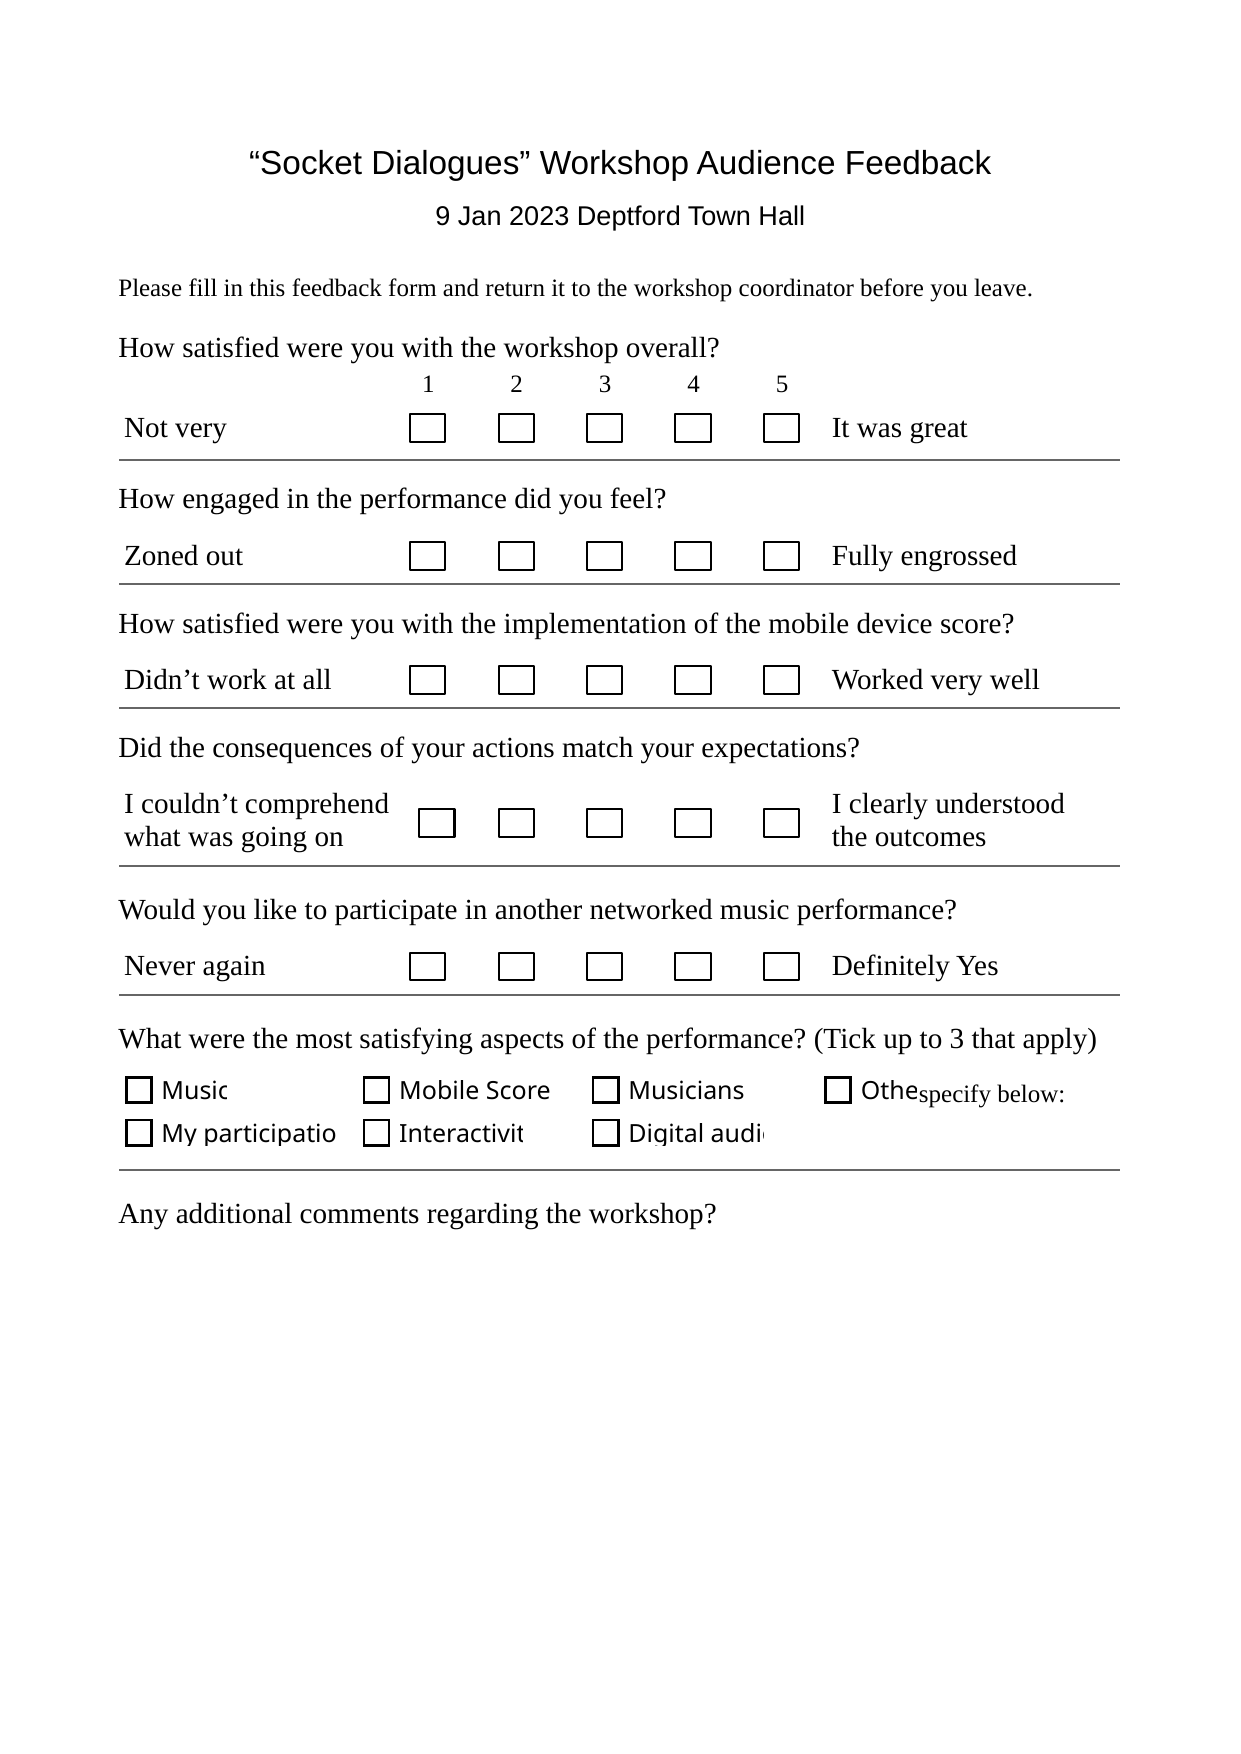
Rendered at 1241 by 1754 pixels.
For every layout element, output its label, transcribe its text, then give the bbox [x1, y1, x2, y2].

table_header [561, 532, 649, 577]
table_header [826, 364, 1110, 404]
subtitle 9 Jan 2023 Deptford Town Hall [118, 200, 1122, 232]
table_header [649, 656, 737, 701]
table_header Didn’t work at all [118, 656, 384, 701]
table_header [738, 656, 826, 701]
table_header Definitely Yes [826, 943, 1110, 987]
table_cell [738, 404, 826, 453]
table_cell [472, 404, 561, 453]
table_header [384, 656, 472, 701]
table_header 1 [384, 364, 472, 404]
table_header [402, 780, 472, 859]
table_header [384, 532, 472, 577]
table_cell [384, 404, 472, 453]
table_header [738, 780, 826, 859]
table_cell [649, 404, 737, 453]
table_header [472, 532, 561, 577]
table_cell [561, 404, 649, 453]
table_header [472, 656, 561, 701]
table_header Never again [118, 943, 384, 987]
table_header I couldn’t comprehend what was going on [118, 780, 402, 859]
table_header [738, 943, 826, 987]
table_header [561, 943, 649, 987]
table_header [472, 943, 561, 987]
text Please fill in this feedback form and return it to the workshop coordinator before you leave. [118, 273, 1122, 302]
table_cell [585, 1114, 817, 1163]
title “Socket Dialogues” Workshop Audience Feedback [118, 143, 1122, 182]
text Would you like to participate in another networked music performance? [118, 892, 1122, 926]
table_header 5 [738, 364, 826, 404]
table_header [649, 532, 737, 577]
table_header [472, 780, 561, 859]
table_header [118, 364, 384, 404]
table_header [384, 943, 472, 987]
text How satisfied were you with the implementation of the mobile device score? [118, 606, 1122, 639]
table_header Worked very well [826, 656, 1110, 701]
text What were the most satisfying aspects of the performance? (Tick up to 3 that apply) [118, 1021, 1122, 1054]
table_header Fully engrossed [826, 532, 1110, 577]
table_cell [356, 1114, 585, 1163]
text How engaged in the performance did you feel? [118, 482, 1122, 515]
table_header specify below: [818, 1071, 1110, 1114]
text Did the consequences of your actions match your expectations? [118, 730, 1122, 763]
table_header [649, 780, 737, 859]
table_header [561, 780, 649, 859]
table_header I clearly understood the outcomes [826, 780, 1110, 859]
text Any additional comments regarding the workshop? [118, 1196, 1122, 1230]
table_cell It was great [826, 404, 1110, 453]
table_header 3 [561, 364, 649, 404]
table_header [585, 1071, 817, 1114]
table_header [118, 1071, 356, 1114]
table_header [738, 532, 826, 577]
table_header 2 [472, 364, 561, 404]
table_header [649, 943, 737, 987]
table_header Zoned out [118, 532, 384, 577]
text How satisfied were you with the workshop overall? [118, 330, 1122, 364]
table_cell [818, 1114, 1110, 1163]
table_header 4 [649, 364, 737, 404]
table_header [561, 656, 649, 701]
table_cell [118, 1114, 356, 1163]
table_cell Not very [118, 404, 384, 453]
table_header [356, 1071, 585, 1114]
